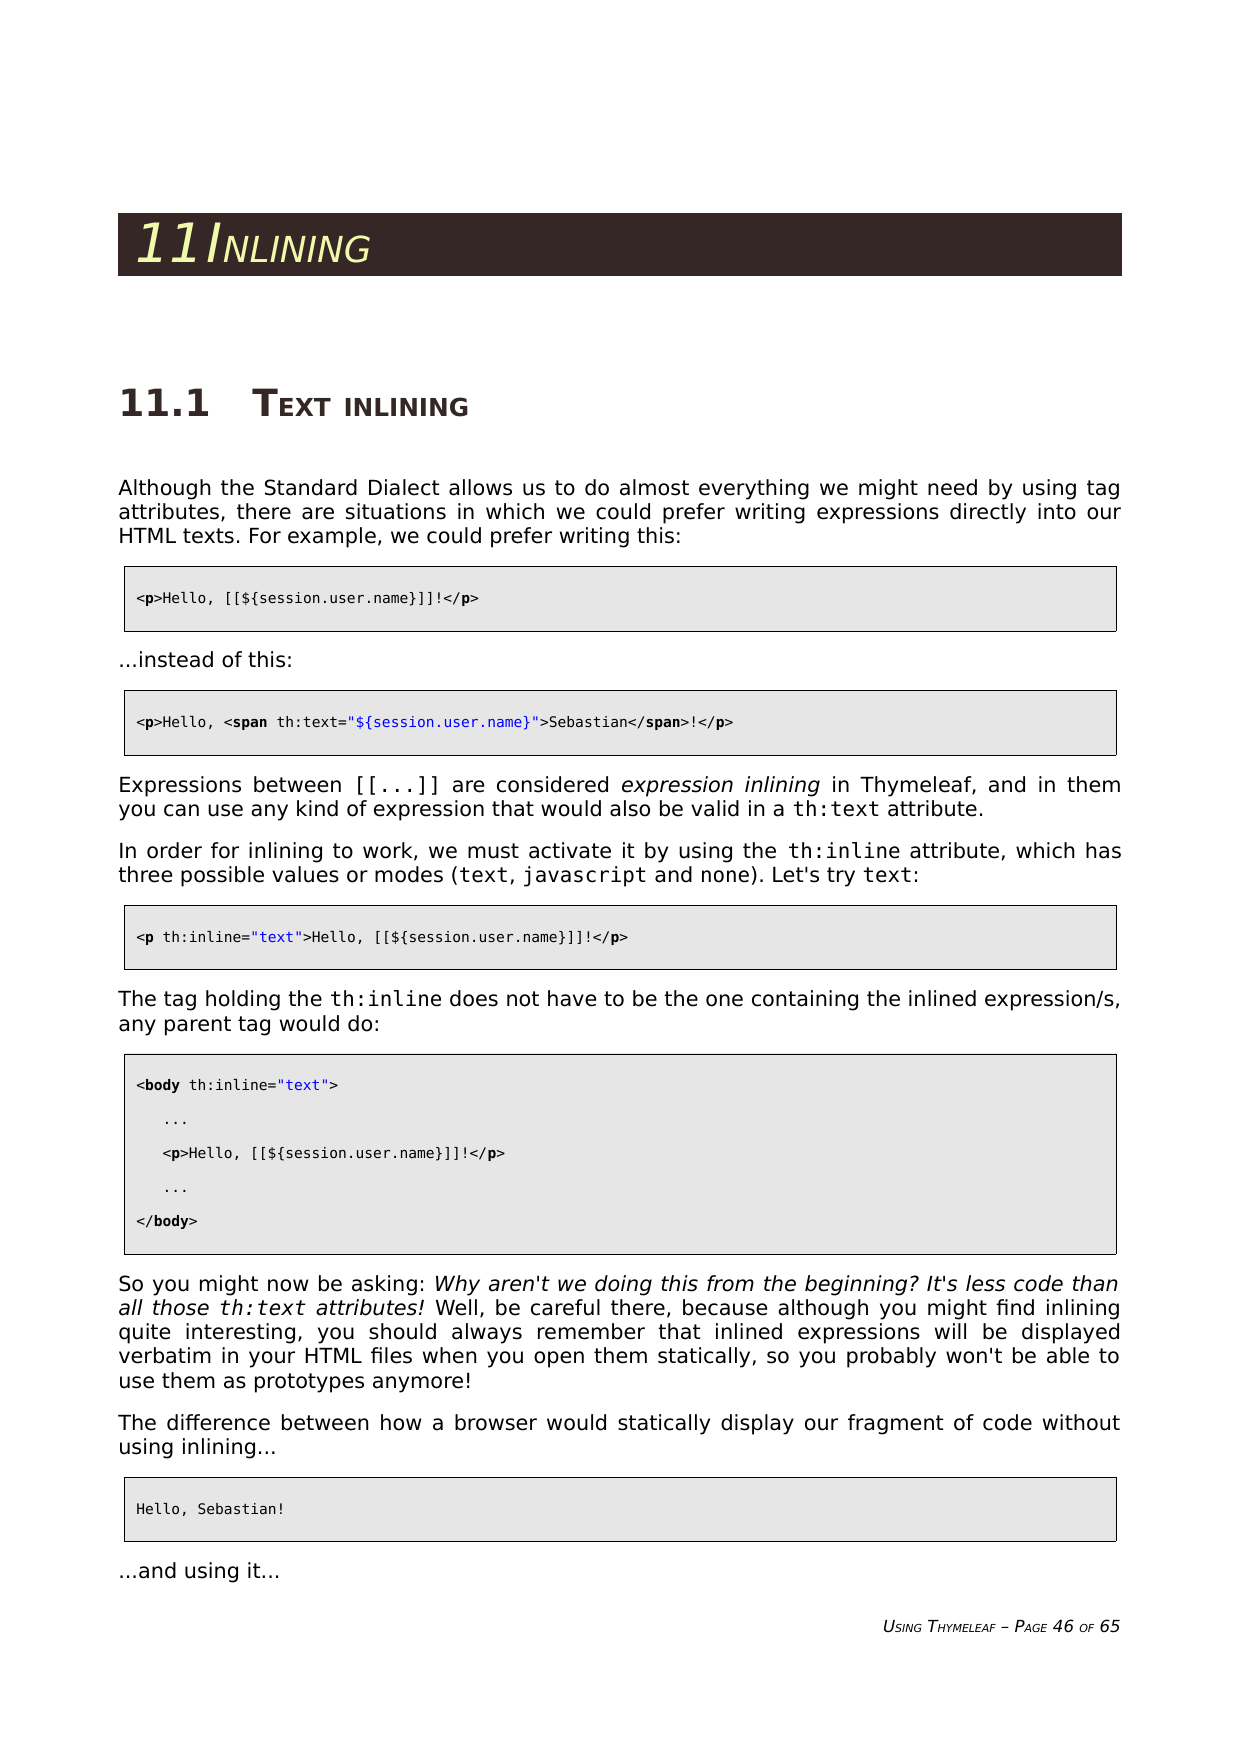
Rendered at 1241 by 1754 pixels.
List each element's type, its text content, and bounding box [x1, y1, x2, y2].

subtitle Inlining [118, 213, 1122, 276]
text Although the Standard Dialect allows us to do almost everything we might need by using tag attributes, there are situations in which we could prefer writing expressions directly into our HTML texts. For example, we could prefer writing this: [118, 476, 1122, 548]
text <body th:inline="text"> ... <p>Hello, [[${session.user.name}]]!</p> ... </body> [125, 1055, 1116, 1254]
text Hello, Sebastian! [125, 1478, 1116, 1541]
text The difference between how a browser would statically display our fragment of code without using inlining... [118, 1411, 1122, 1459]
subtitle Text inlining [118, 382, 1122, 426]
text The tag holding the th:inline does not have to be the one containing the inlined expression/s, any parent tag would do: [118, 987, 1122, 1036]
text In order for inlining to work, we must activate it by using the th:inline attribute, which has three possible values or modes (text, javascript and none). Let's try text: [118, 839, 1122, 887]
text <p>Hello, <span th:text="${session.user.name}">Sebastian</span>!</p> [125, 691, 1116, 755]
text Expressions between [[...]] are considered expression inlining in Thymeleaf, and in them you can use any kind of expression that would also be valid in a th:text attribute. [118, 773, 1122, 821]
text <p>Hello, [[${session.user.name}]]!</p> [125, 567, 1116, 631]
text So you might now be asking: Why aren't we doing this from the beginning? It's less code than all those th:text attributes! Well, be careful there, because although you might find inlining quite interesting, you should always remember that inlined expressions will be displayed verbatim in your HTML files when you open them statically, so you probably won't be able to use them as prototypes anymore! [118, 1272, 1122, 1393]
text <p th:inline="text">Hello, [[${session.user.name}]]!</p> [125, 906, 1116, 969]
text ...instead of this: [118, 648, 1122, 673]
text ...and using it... [118, 1559, 1122, 1583]
